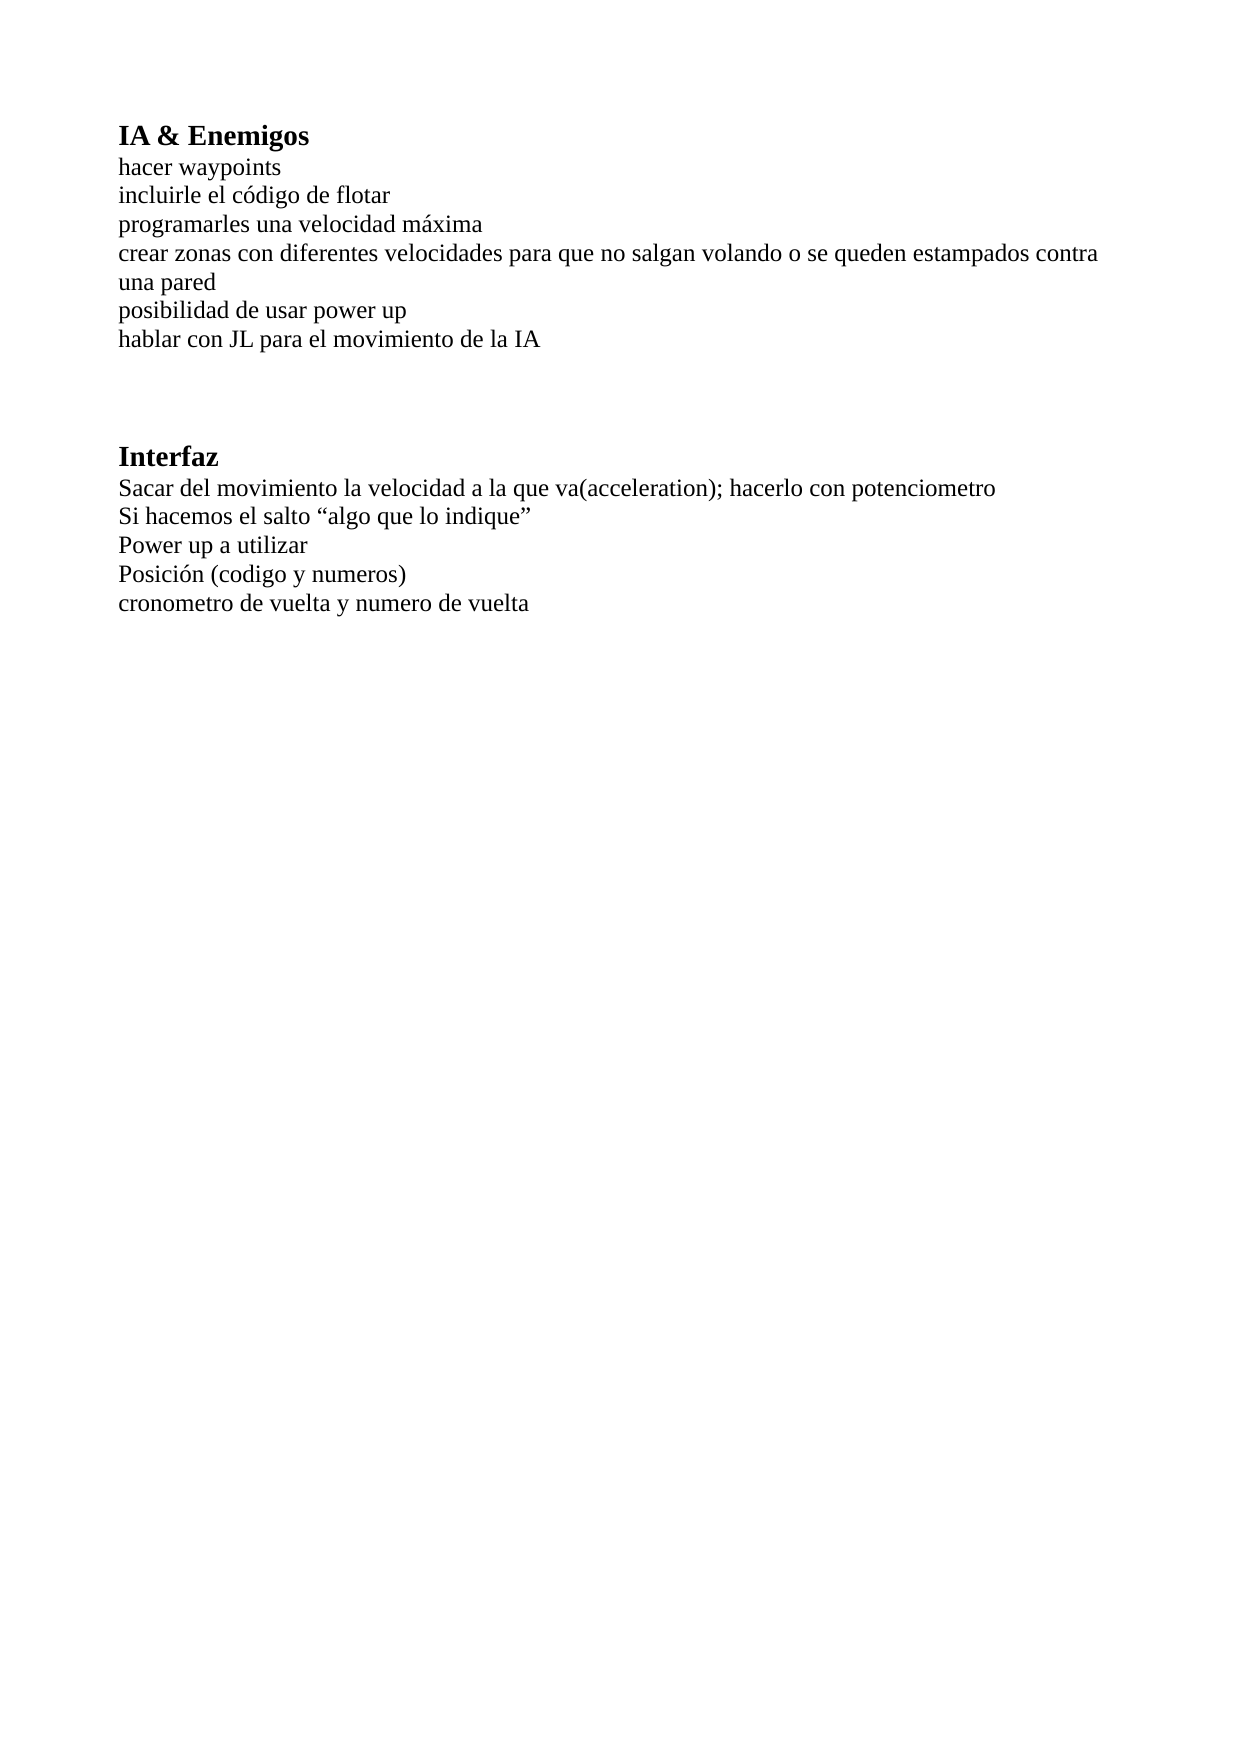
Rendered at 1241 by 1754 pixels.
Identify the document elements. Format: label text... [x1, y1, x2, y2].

text programarles una velocidad máxima [118, 209, 1122, 238]
text posibilidad de usar power up [118, 295, 1122, 324]
text Posición (codigo y numeros) [118, 559, 1122, 588]
text Si hacemos el salto “algo que lo indique” [118, 501, 1122, 530]
text Sacar del movimiento la velocidad a la que va(acceleration); hacerlo con potenciometro [118, 473, 1122, 501]
text Power up a utilizar [118, 530, 1122, 559]
text Interfaz [118, 439, 1122, 473]
text IA & Enemigos [118, 118, 1122, 152]
text cronometro de vuelta y numero de vuelta [118, 588, 1122, 616]
text incluirle el código de flotar [118, 180, 1122, 209]
text hablar con JL para el movimiento de la IA [118, 324, 1122, 353]
text hacer waypoints [118, 152, 1122, 180]
text crear zonas con diferentes velocidades para que no salgan volando o se queden estampados contra una pared [118, 238, 1122, 295]
